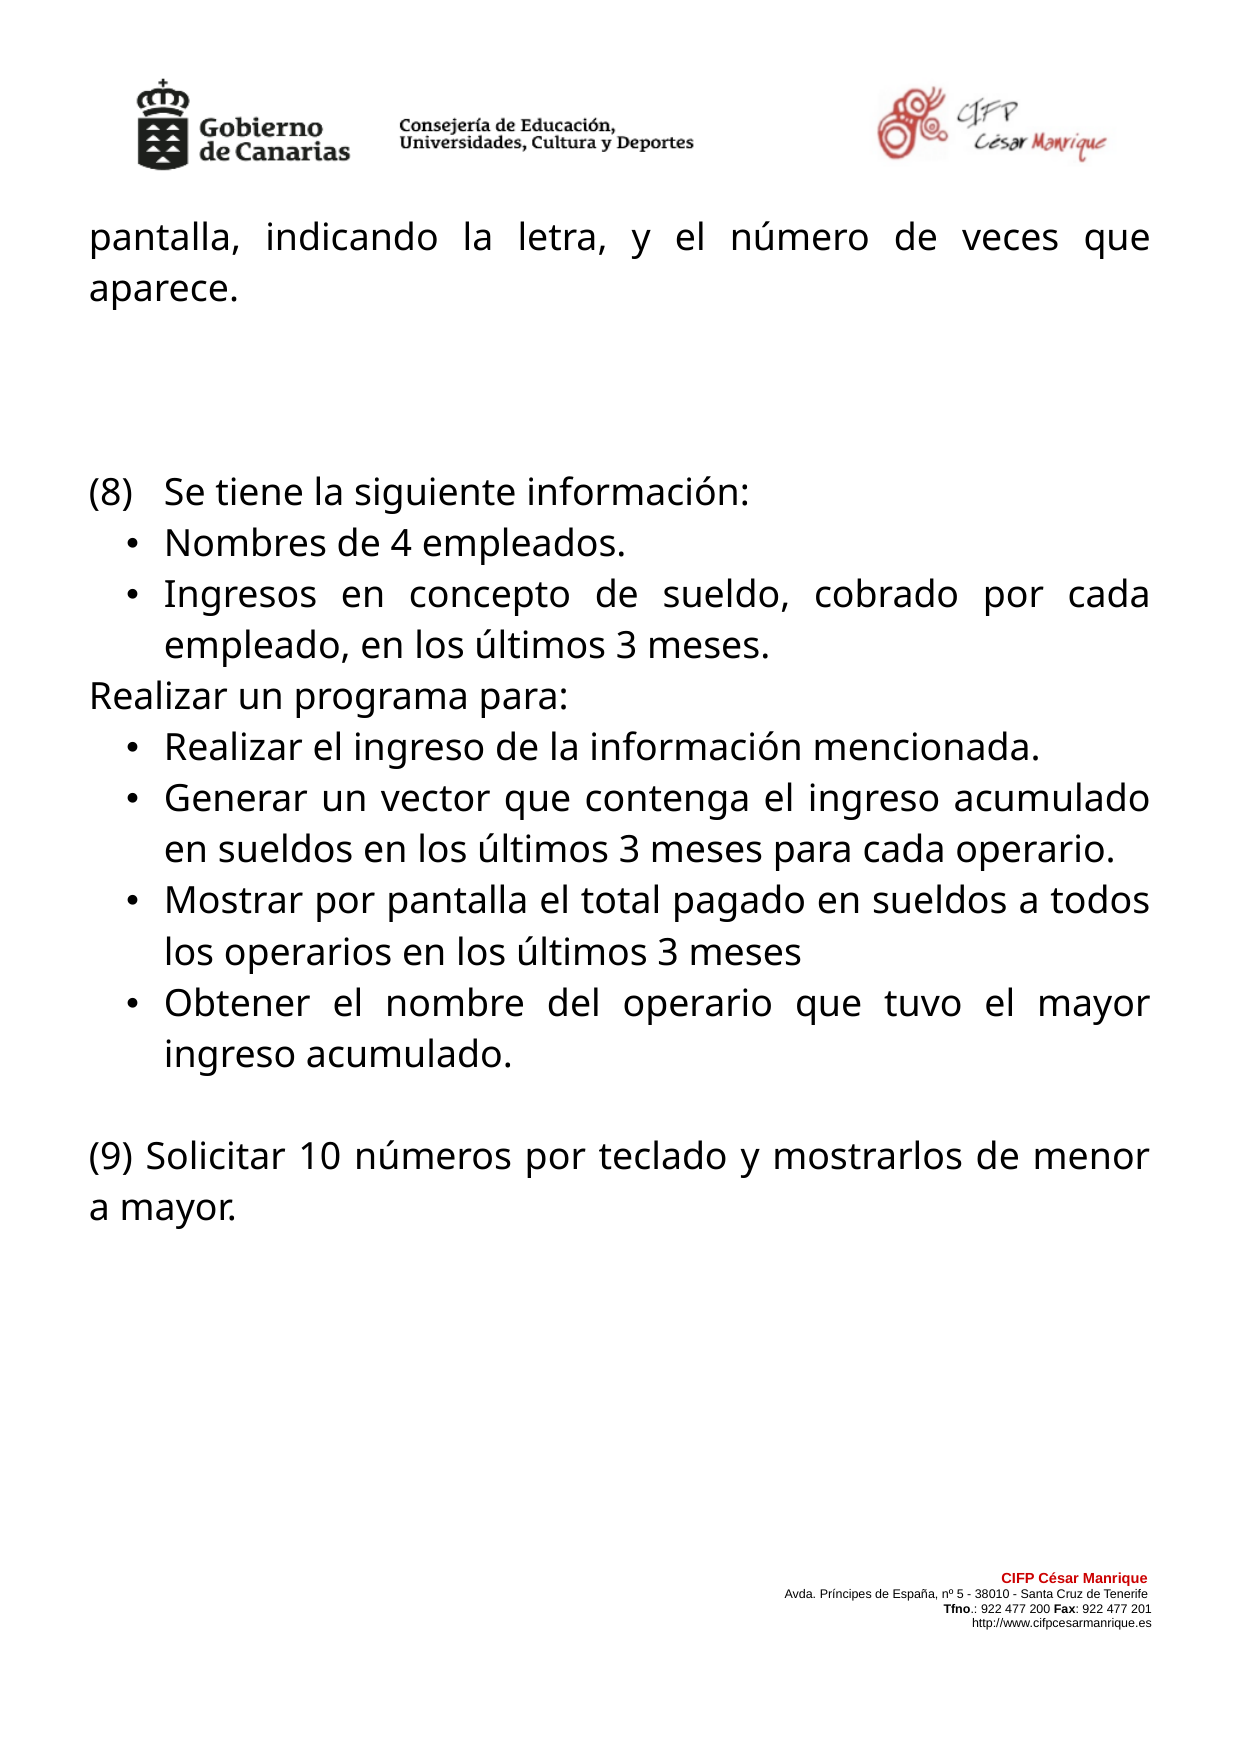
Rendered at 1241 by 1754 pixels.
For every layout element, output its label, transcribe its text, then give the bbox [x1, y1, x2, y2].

list Obtener el nombre del operario que tuvo el mayor ingreso acumulado. [126, 976, 1152, 1078]
list pantalla, indicando la letra, y el número de veces que aparece. [89, 210, 1152, 312]
list Mostrar por pantalla el total pagado en sueldos a todos los operarios en los últimos 3 meses [126, 874, 1152, 976]
list Generar un vector que contenga el ingreso acumulado en sueldos en los últimos 3 meses para cada operario. [126, 772, 1152, 874]
list Nombres de 4 empleados. [126, 516, 1152, 567]
list Realizar el ingreso de la información mencionada. [126, 721, 1152, 772]
list Se tiene la siguiente información: [89, 465, 1152, 516]
picture [114, 75, 1118, 180]
list Ingresos en concepto de sueldo, cobrado por cada empleado, en los últimos 3 meses. [126, 567, 1152, 669]
list Realizar un programa para: [89, 669, 1152, 721]
text (9) Solicitar 10 números por teclado y mostrarlos de menor a mayor. [89, 1129, 1152, 1231]
